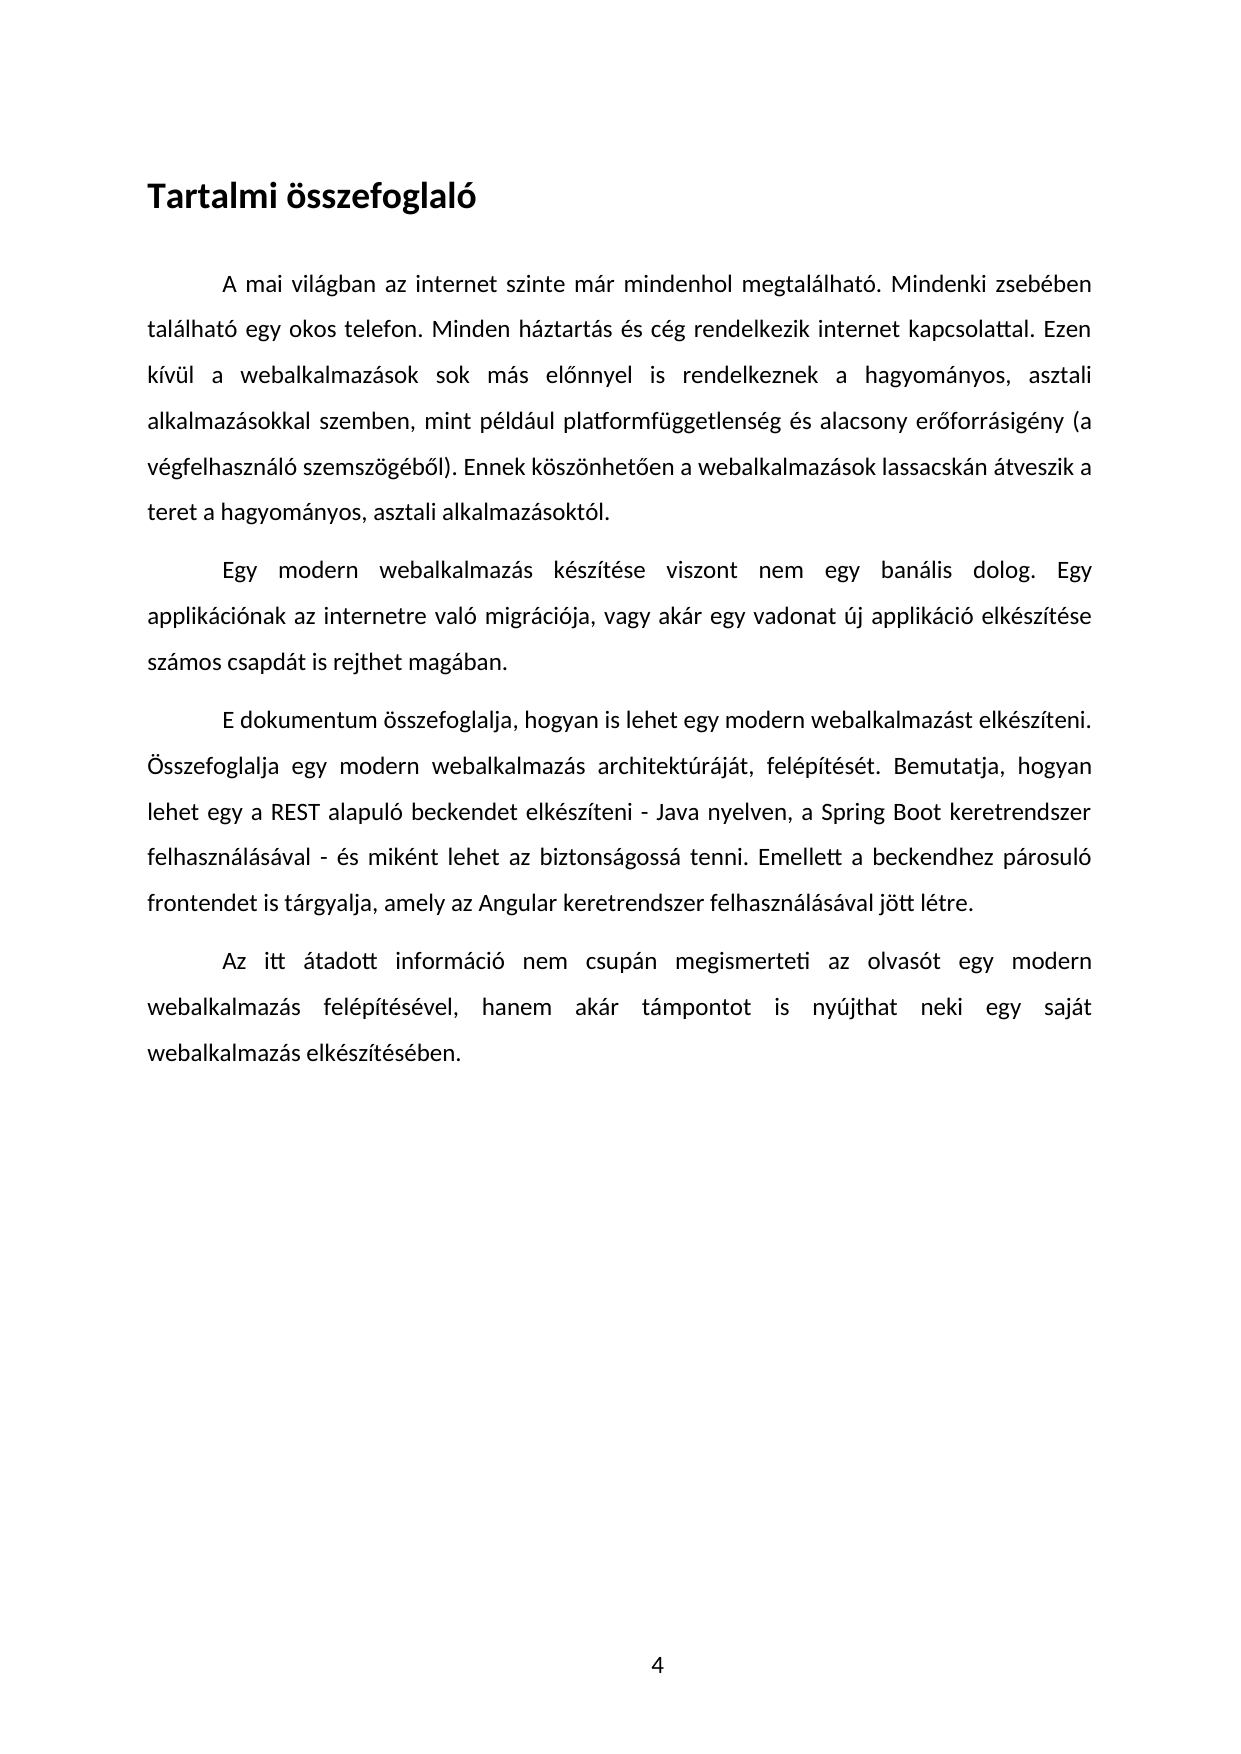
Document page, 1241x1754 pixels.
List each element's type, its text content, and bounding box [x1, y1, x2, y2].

text E dokumentum összefoglalja, hogyan is lehet egy modern webalkalmazást elkészíteni. Összefoglalja egy modern webalkalmazás architektúráját, felépítését. Bemutatja, hogyan lehet egy a REST alapuló beckendet elkészíteni - Java nyelven, a Spring Boot keretrendszer felhasználásával - és miként lehet az biztonságossá tenni. Emellett a beckendhez párosuló frontendet is tárgyalja, amely az Angular keretrendszer felhasználásával jött létre. [147, 704, 1093, 918]
subtitle Tartalmi összefoglaló [147, 172, 1093, 218]
text Egy modern webalkalmazás készítése viszont nem egy banális dolog. Egy applikációnak az internetre való migrációja, vagy akár egy vadonat új applikáció elkészítése számos csapdát is rejthet magában. [147, 555, 1093, 677]
text Az itt átadott információ nem csupán megismerteti az olvasót egy modern webalkalmazás felépítésével, hanem akár támpontot is nyújthat neki egy saját webalkalmazás elkészítésében. [147, 946, 1093, 1067]
text A mai világban az internet szinte már mindenhol megtalálható. Mindenki zsebében található egy okos telefon. Minden háztartás és cég rendelkezik internet kapcsolattal. Ezen kívül a webalkalmazások sok más előnnyel is rendelkeznek a hagyományos, asztali alkalmazásokkal szemben, mint például platformfüggetlenség és alacsony erőforrásigény (a végfelhasználó szemszögéből). Ennek köszönhetően a webalkalmazások lassacskán átveszik a teret a hagyományos, asztali alkalmazásoktól. [147, 268, 1093, 527]
